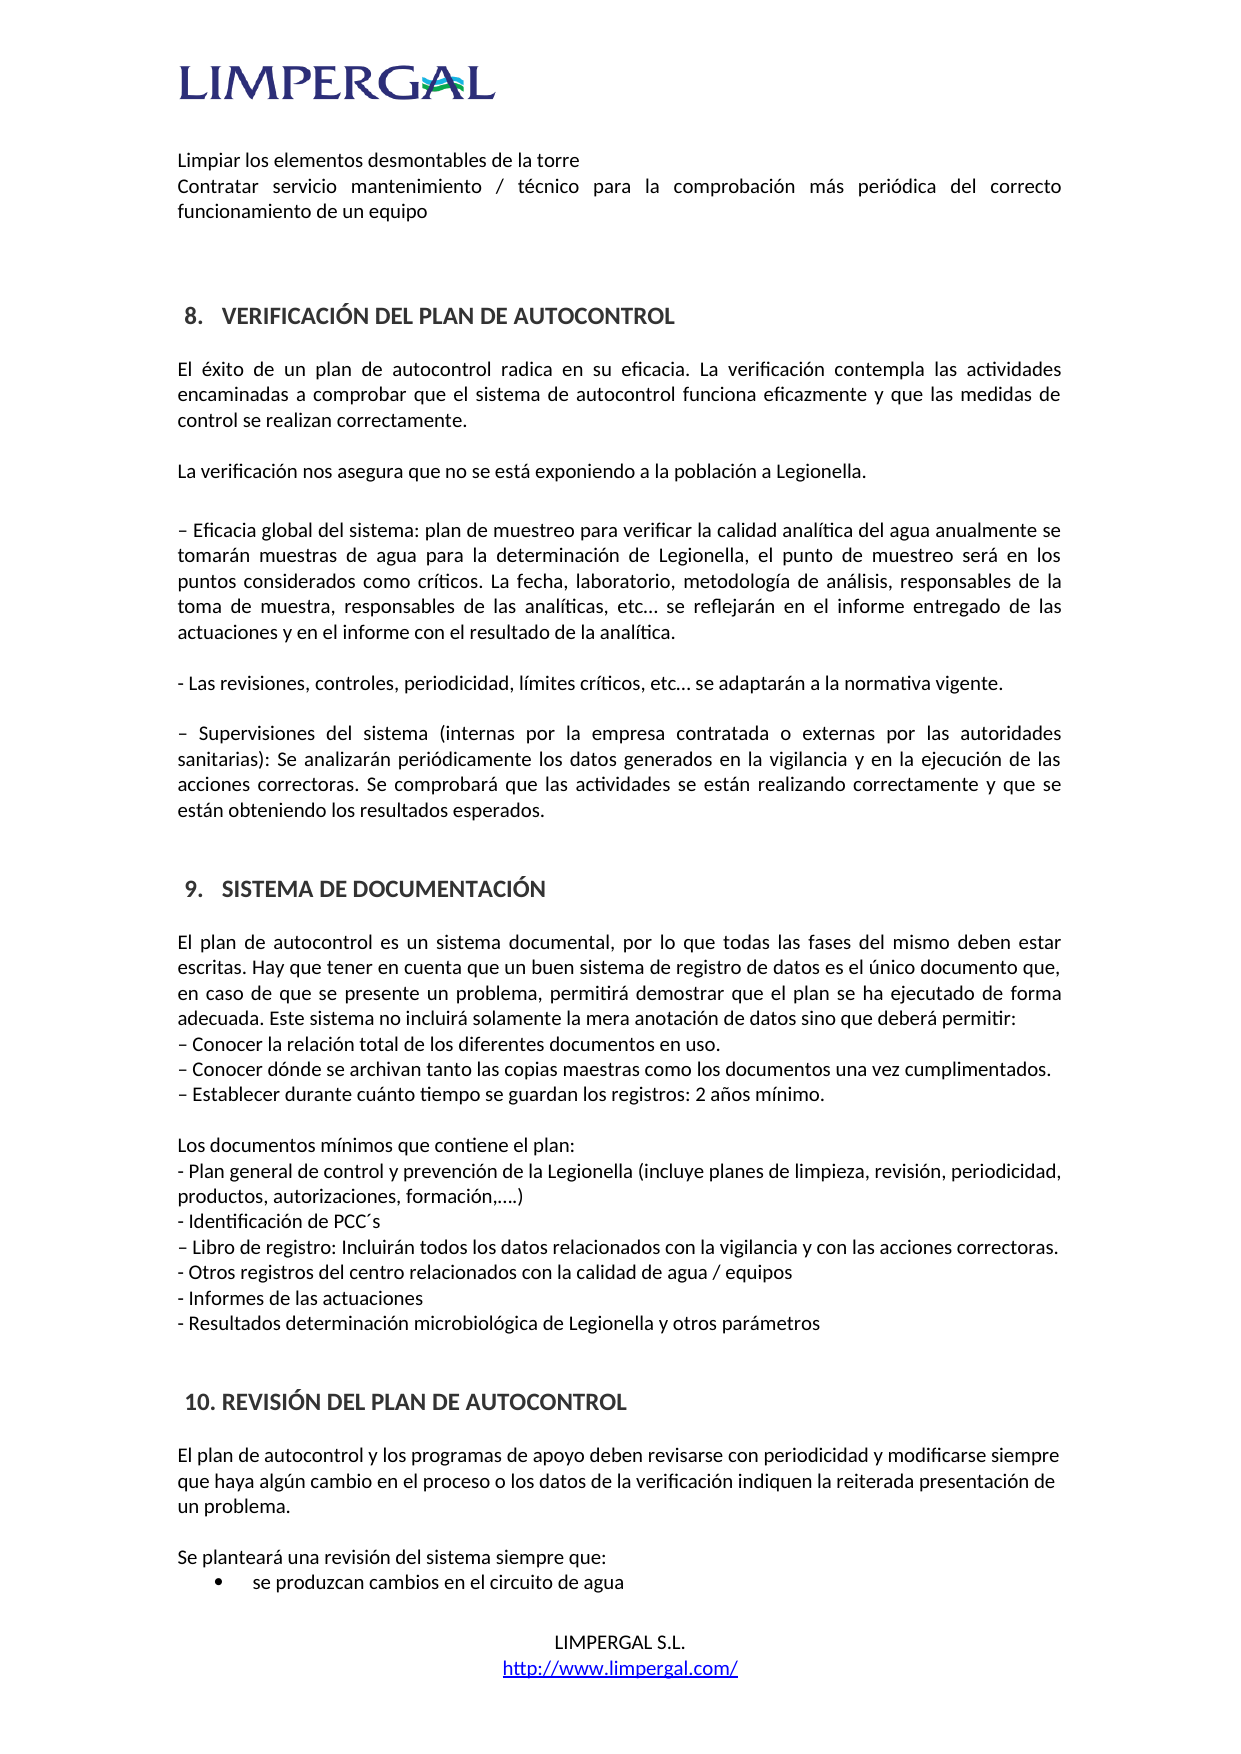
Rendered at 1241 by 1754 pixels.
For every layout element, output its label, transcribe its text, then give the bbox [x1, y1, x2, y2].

list - Las revisiones, controles, periodicidad, límites críticos, etc… se adaptarán a la normativa vigente. [177, 670, 1063, 695]
text Contratar servicio mantenimiento / técnico para la comprobación más periódica del correcto funcionamiento de un equipo [177, 173, 1063, 224]
text – Conocer la relación total de los diferentes documentos en uso. [177, 1031, 1063, 1056]
list VERIFICACIÓN DEL PLAN DE AUTOCONTROL [184, 300, 1063, 331]
text La verificación nos asegura que no se está exponiendo a la población a Legionella. [177, 458, 1063, 483]
text - Plan general de control y prevención de la Legionella (incluye planes de limpieza, revisión, periodicidad, productos, autorizaciones, formación,….) [177, 1158, 1063, 1209]
text El plan de autocontrol es un sistema documental, por lo que todas las fases del mismo deben estar escritas. Hay que tener en cuenta que un buen sistema de registro de datos es el único documento que, en caso de que se presente un problema, permitirá demostrar que el plan se ha ejecutado de forma adecuada. Este sistema no incluirá solamente la mera anotación de datos sino que deberá permitir: [177, 929, 1063, 1031]
text - Identificación de PCC´s [177, 1209, 1063, 1234]
list REVISIÓN DEL PLAN DE AUTOCONTROL [184, 1387, 1063, 1417]
text – Eficacia global del sistema: plan de muestreo para verificar la calidad analítica del agua anualmente se tomarán muestras de agua para la determinación de Legionella, el punto de muestreo será en los puntos considerados como críticos. La fecha, laboratorio, metodología de análisis, responsables de la toma de muestra, responsables de las analíticas, etc… se reflejarán en el informe entregado de las actuaciones y en el informe con el resultado de la analítica. [177, 517, 1063, 644]
text - Resultados determinación microbiológica de Legionella y otros parámetros [177, 1310, 1063, 1336]
text – Supervisiones del sistema (internas por la empresa contratada o externas por las autoridades sanitarias): Se analizarán periódicamente los datos generados en la vigilancia y en la ejecución de las acciones correctoras. Se comprobará que las actividades se están realizando correctamente y que se están obteniendo los resultados esperados. [177, 721, 1063, 822]
text - Informes de las actuaciones [177, 1285, 1063, 1310]
text El éxito de un plan de autocontrol radica en su eficacia. La verificación contempla las actividades encaminadas a comprobar que el sistema de autocontrol funciona eficazmente y que las medidas de control se realizan correctamente. [177, 356, 1063, 432]
list SISTEMA DE DOCUMENTACIÓN [184, 873, 1063, 904]
text – Conocer dónde se archivan tanto las copias maestras como los documentos una vez cumplimentados. [177, 1056, 1063, 1082]
text Se planteará una revisión del sistema siempre que: [177, 1544, 1063, 1569]
text Los documentos mínimos que contiene el plan: [177, 1132, 1063, 1158]
text Limpiar los elementos desmontables de la torre [177, 148, 1063, 173]
list se produzcan cambios en el circuito de agua [215, 1569, 1063, 1595]
picture [177, 44, 498, 103]
text – Establecer durante cuánto tiempo se guardan los registros: 2 años mínimo. [177, 1082, 1063, 1107]
text – Libro de registro: Incluirán todos los datos relacionados con la vigilancia y con las acciones correctoras. [177, 1234, 1063, 1259]
text El plan de autocontrol y los programas de apoyo deben revisarse con periodicidad y modificarse siempre que haya algún cambio en el proceso o los datos de la verificación indiquen la reiterada presentación de un problema. [177, 1442, 1063, 1519]
text - Otros registros del centro relacionados con la calidad de agua / equipos [177, 1259, 1063, 1285]
